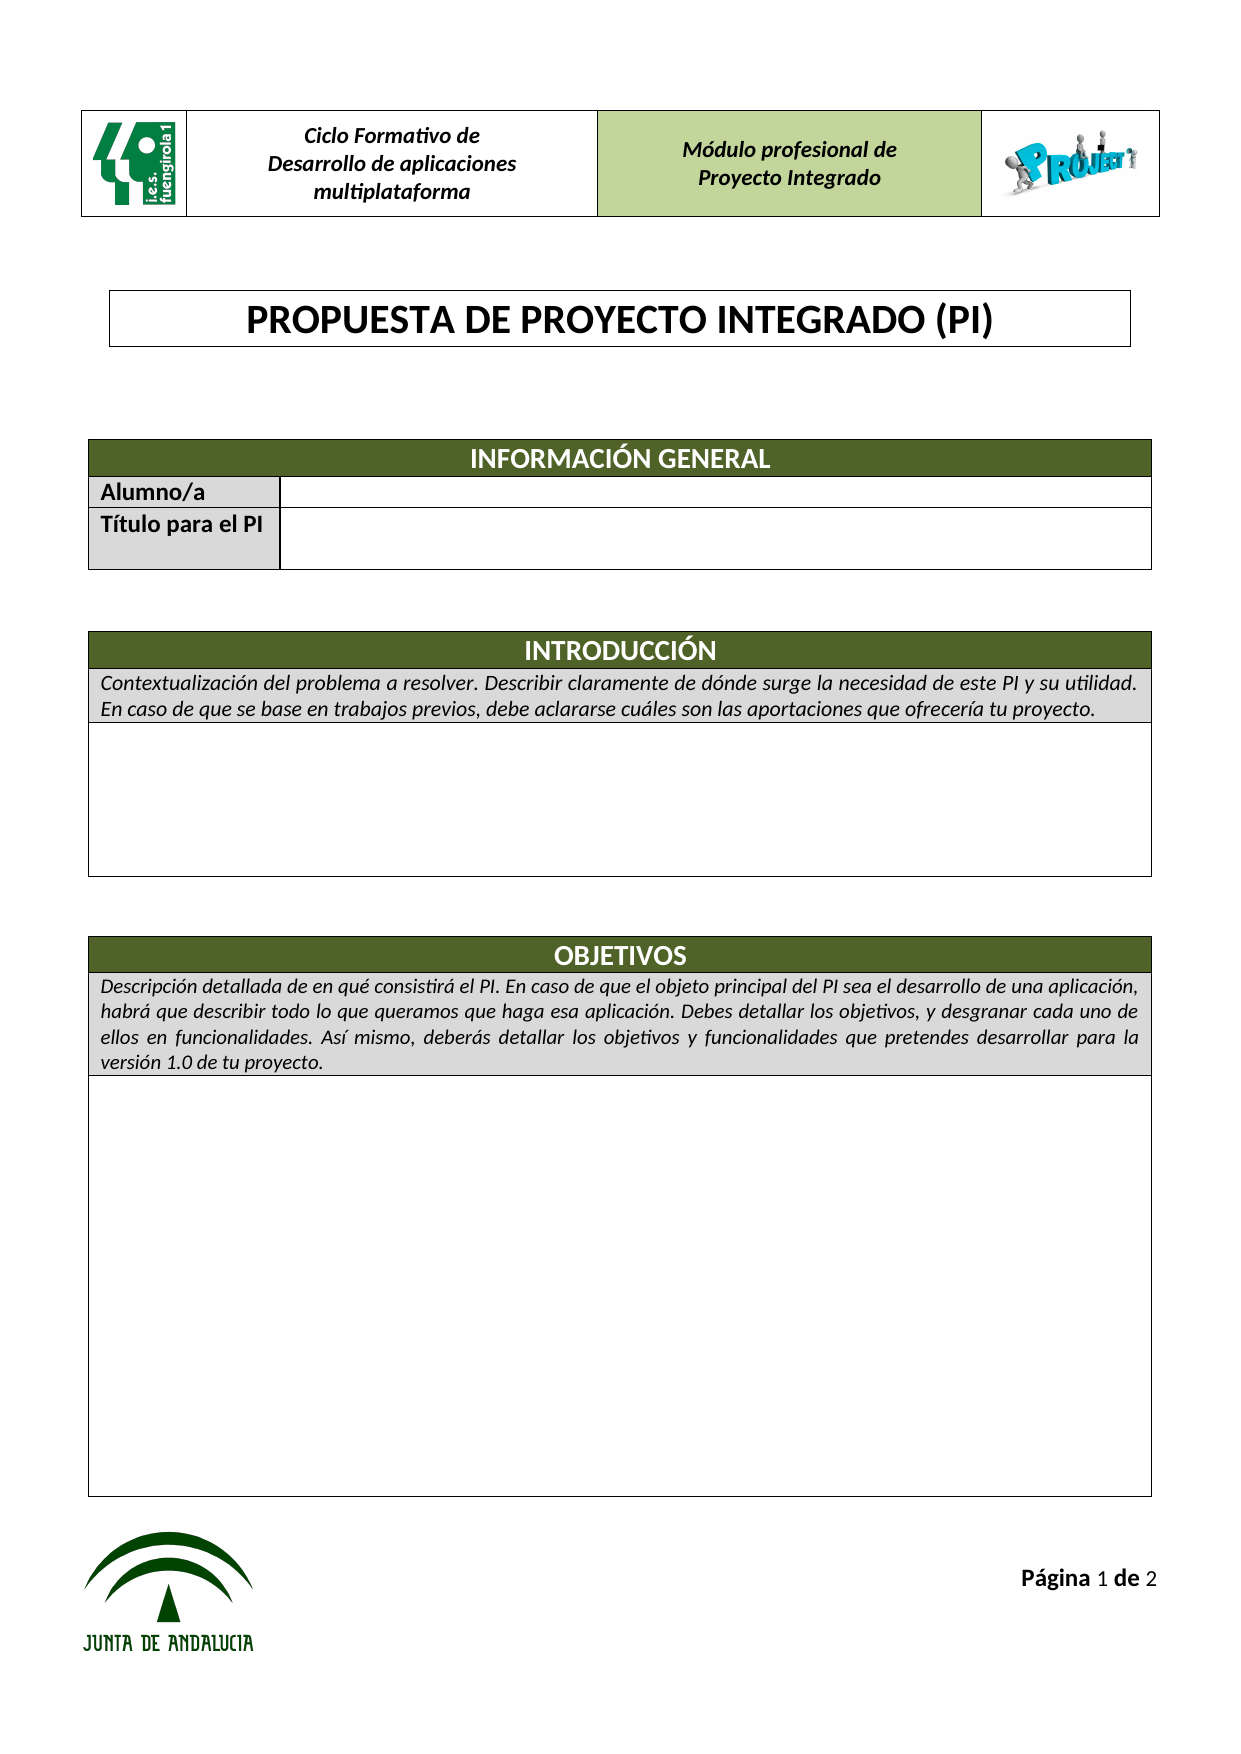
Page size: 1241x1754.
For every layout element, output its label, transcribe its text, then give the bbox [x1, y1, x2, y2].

picture [1000, 111, 1141, 216]
table_cell Alumno/a [89, 477, 279, 507]
table_cell [281, 477, 1151, 507]
table_cell Contextualización del problema a resolver. Describir claramente de dónde surge la necesidad de este PI y su utilidad. En caso de que se base en trabajos previos, debe aclararse cuáles son las aportaciones que ofrecería tu proyecto. [89, 669, 1151, 722]
picture [92, 122, 176, 205]
table_cell [89, 723, 1151, 876]
table_cell [281, 508, 1151, 569]
picture [83, 1531, 257, 1651]
table_cell Título para el PI [89, 508, 279, 569]
table_header INTRODUCCIÓN [89, 632, 1151, 668]
table_cell [89, 1076, 1151, 1496]
table_header OBJETIVOS [89, 937, 1151, 972]
table_cell Descripción detallada de en qué consistirá el PI. En caso de que el objeto principal del PI sea el desarrollo de una aplicación, habrá que describir todo lo que queramos que haga esa aplicación. Debes detallar los objetivos, y desgranar cada uno de ellos en funcionalidades. Así mismo, deberás detallar los objetivos y funcionalidades que pretendes desarrollar para la versión 1.0 de tu proyecto. [89, 973, 1151, 1075]
table_header INFORMACIÓN GENERAL [89, 440, 1151, 476]
text PROPUESTA DE PROYECTO INTEGRADO (PI) [110, 291, 1130, 346]
